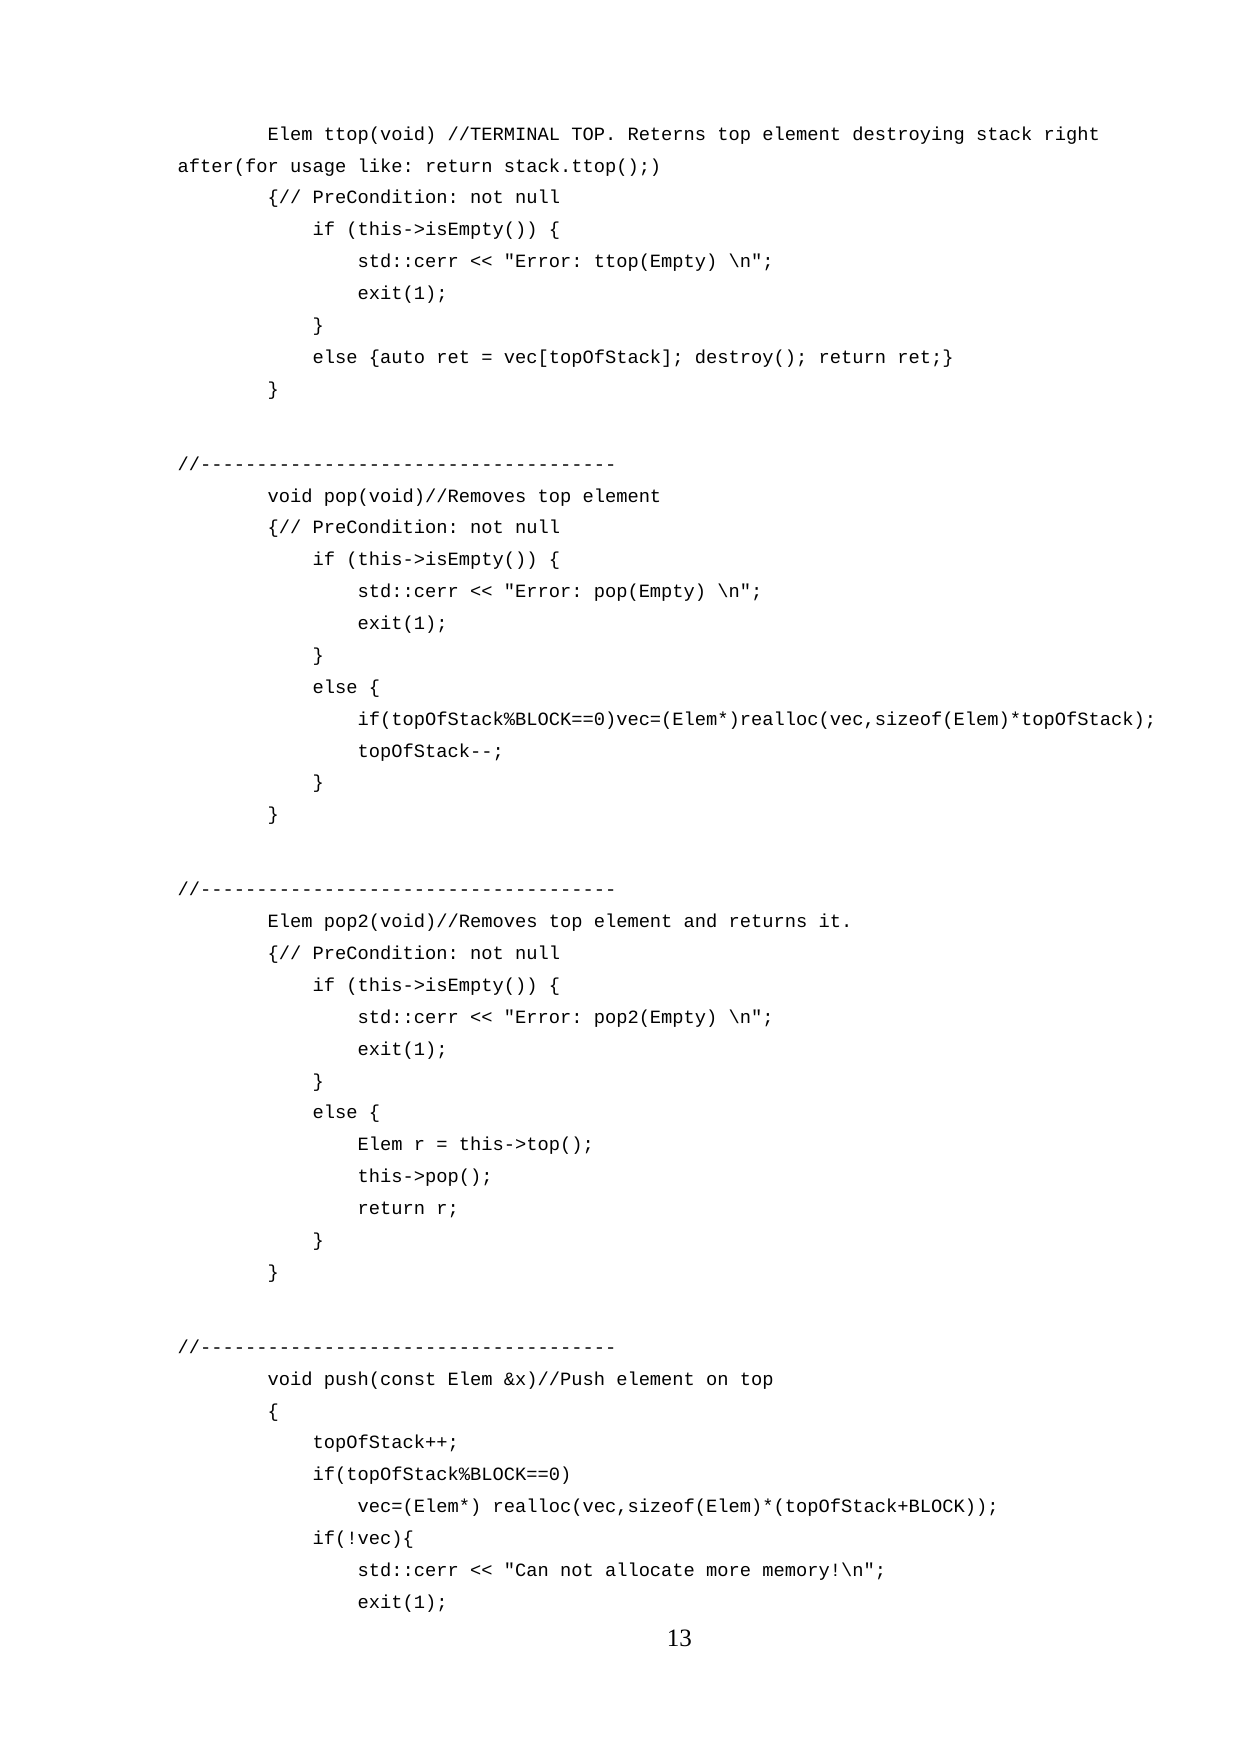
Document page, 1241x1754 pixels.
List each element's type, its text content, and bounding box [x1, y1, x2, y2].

text std::cerr << "Error: pop(Empty) \n"; [177, 582, 1181, 603]
text void push(const Elem &x)//Push element on top [177, 1369, 1181, 1391]
text if (this->isEmpty()) { [177, 976, 1181, 997]
text exit(1); [177, 1039, 1181, 1061]
text if(topOfStack%BLOCK==0)vec=(Elem*)realloc(vec,sizeof(Elem)*topOfStack); [177, 709, 1181, 731]
text } [177, 316, 1181, 337]
text if (this->isEmpty()) { [177, 220, 1181, 241]
text std::cerr << "Error: pop2(Empty) \n"; [177, 1008, 1181, 1029]
text topOfStack--; [177, 741, 1181, 763]
text } [177, 1071, 1181, 1093]
text if(!vec){ [177, 1529, 1181, 1550]
text void pop(void)//Removes top element [177, 486, 1181, 508]
text {// PreCondition: not null [177, 518, 1181, 539]
text std::cerr << "Can not allocate more memory!\n"; [177, 1561, 1181, 1582]
text } [177, 1231, 1181, 1252]
text this->pop(); [177, 1167, 1181, 1188]
text Elem r = this->top(); [177, 1135, 1181, 1156]
text {// PreCondition: not null [177, 188, 1181, 209]
text Elem pop2(void)//Removes top element and returns it. [177, 912, 1181, 933]
text {// PreCondition: not null [177, 944, 1181, 965]
text //------------------------------------- [177, 1338, 1181, 1359]
text } [177, 646, 1181, 667]
text if(topOfStack%BLOCK==0) [177, 1465, 1181, 1486]
text } [177, 805, 1181, 826]
text exit(1); [177, 284, 1181, 305]
text else {auto ret = vec[topOfStack]; destroy(); return ret;} [177, 348, 1181, 369]
text } [177, 1263, 1181, 1284]
text } [177, 773, 1181, 794]
text //------------------------------------- [177, 454, 1181, 476]
text return r; [177, 1199, 1181, 1220]
text vec=(Elem*) realloc(vec,sizeof(Elem)*(topOfStack+BLOCK)); [177, 1497, 1181, 1518]
text std::cerr << "Error: ttop(Empty) \n"; [177, 252, 1181, 273]
text exit(1); [177, 614, 1181, 635]
text else { [177, 678, 1181, 699]
text Elem ttop(void) //TERMINAL TOP. Reterns top element destroying stack right after(for usage like: return stack.ttop();) [177, 124, 1181, 178]
text //------------------------------------- [177, 880, 1181, 901]
text } [177, 379, 1181, 401]
text topOfStack++; [177, 1433, 1181, 1454]
text { [177, 1401, 1181, 1423]
text exit(1); [177, 1593, 1181, 1614]
text else { [177, 1103, 1181, 1124]
text if (this->isEmpty()) { [177, 550, 1181, 571]
